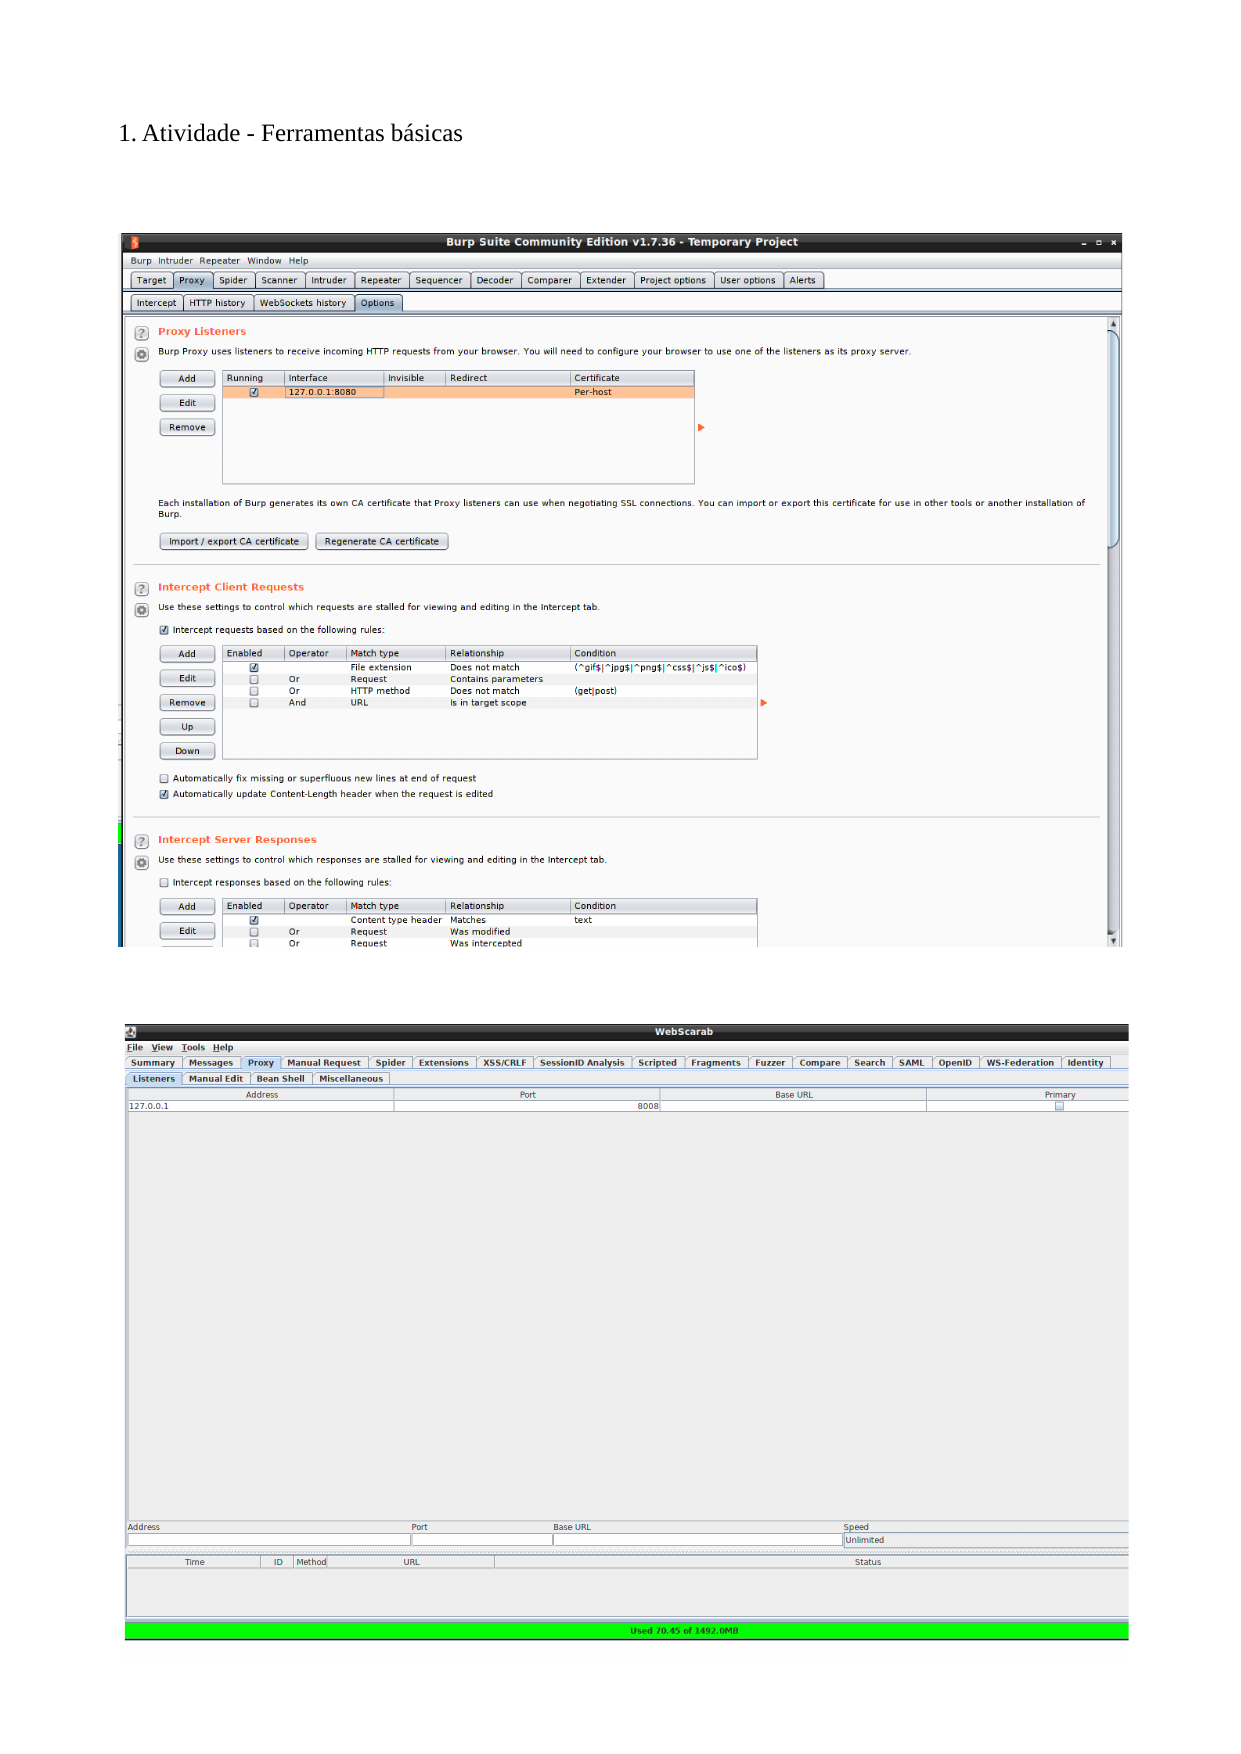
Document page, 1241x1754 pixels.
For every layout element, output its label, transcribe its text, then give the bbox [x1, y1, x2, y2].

text 1. Atividade - Ferramentas básicas [118, 118, 1122, 147]
picture [118, 233, 1123, 947]
picture [124, 1024, 1129, 1663]
